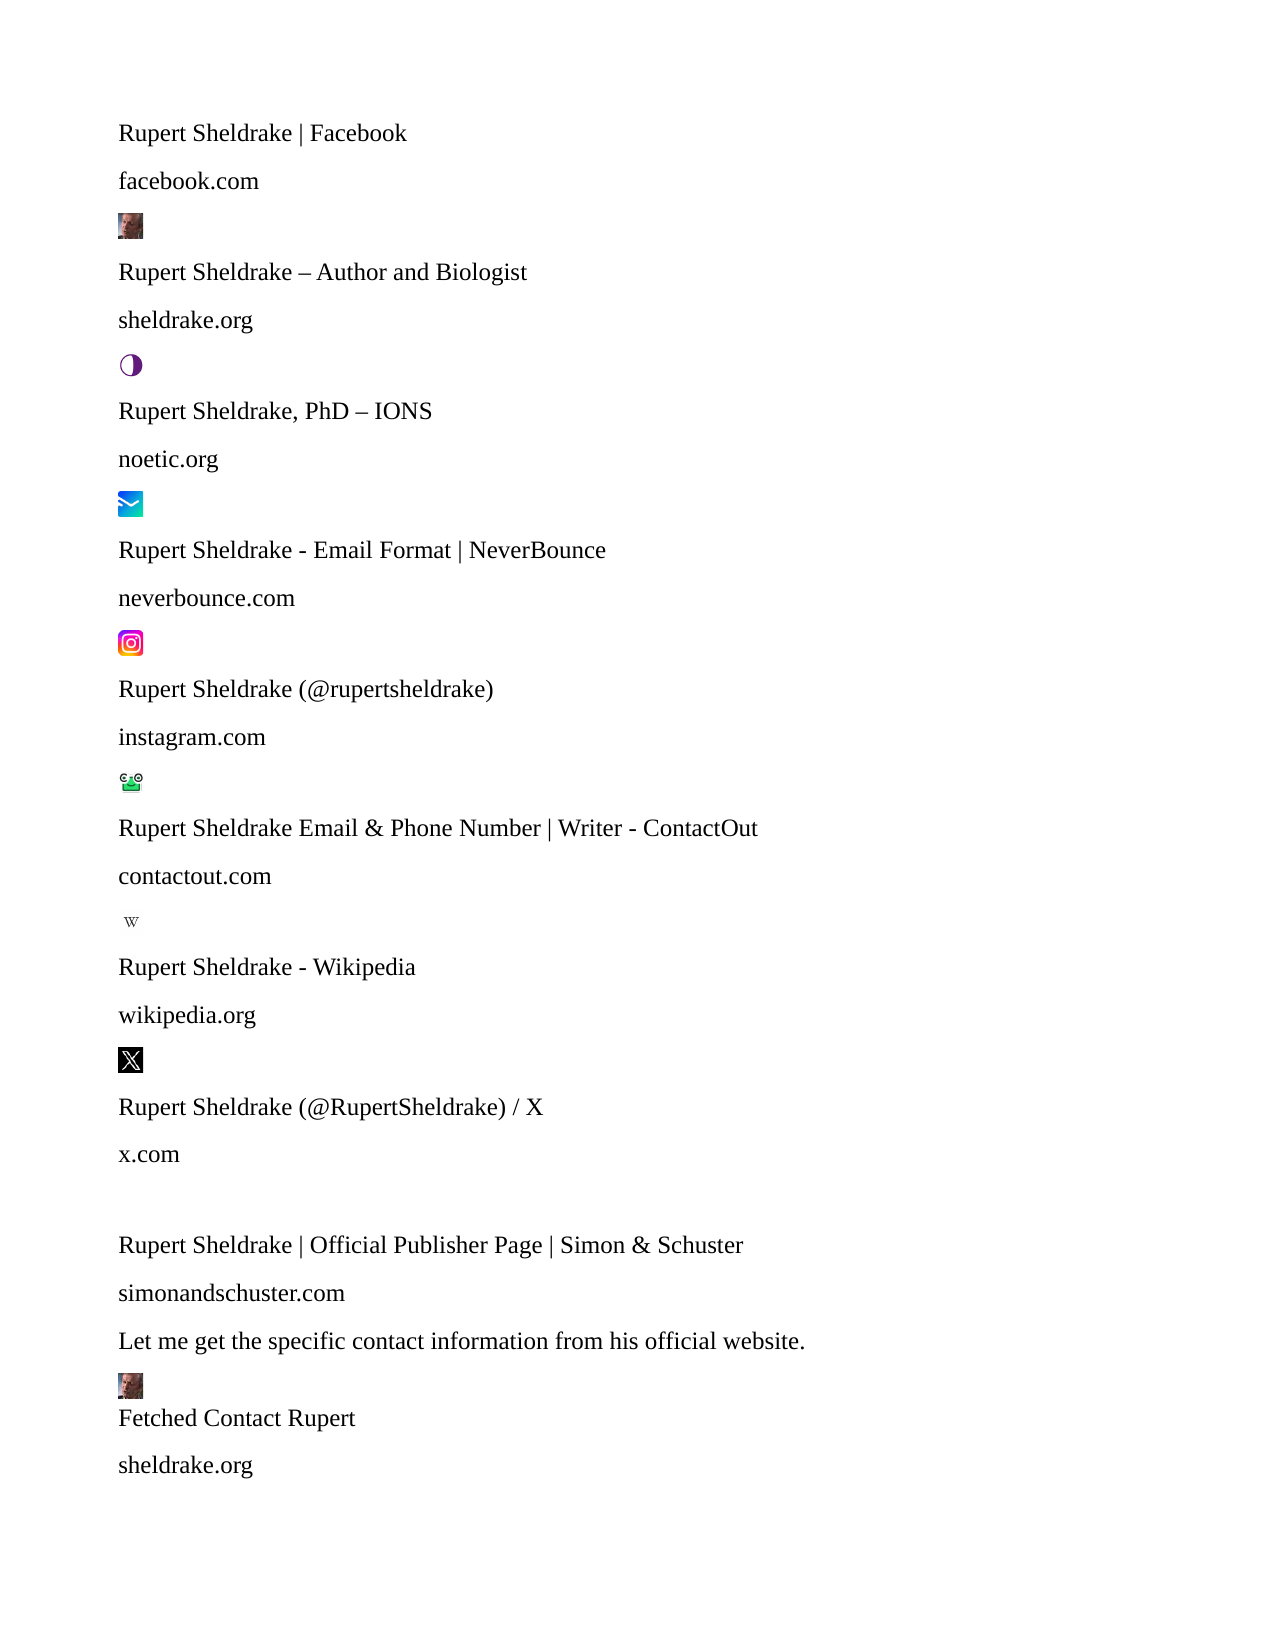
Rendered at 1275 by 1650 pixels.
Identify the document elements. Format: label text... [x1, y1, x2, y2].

text sheldrake.org [118, 305, 1157, 333]
picture [118, 1373, 144, 1399]
text Rupert Sheldrake, PhD – IONS [118, 396, 1157, 425]
text Rupert Sheldrake - Email Format | NeverBounce [118, 535, 1157, 564]
text Rupert Sheldrake | Official Publisher Page | Simon & Schuster [118, 1231, 1157, 1259]
picture [118, 213, 144, 239]
picture [118, 630, 144, 656]
text Rupert Sheldrake (@RupertSheldrake) / X [118, 1092, 1157, 1120]
text facebook.com [118, 166, 1157, 194]
picture [118, 769, 144, 795]
picture [118, 352, 144, 378]
text Let me get the specific contact information from his official website. [118, 1326, 1157, 1354]
text contactout.com [118, 861, 1157, 890]
text x.com [118, 1139, 1157, 1168]
picture [118, 1047, 144, 1073]
text noetic.org [118, 444, 1157, 473]
text Rupert Sheldrake – Author and Biologist [118, 257, 1157, 286]
picture [118, 908, 144, 934]
text neverbounce.com [118, 583, 1157, 612]
text Rupert Sheldrake (@rupertsheldrake) [118, 674, 1157, 703]
text instagram.com [118, 722, 1157, 751]
text sheldrake.org [118, 1450, 1157, 1479]
text Rupert Sheldrake - Wikipedia [118, 952, 1157, 981]
text simonandschuster.com [118, 1278, 1157, 1307]
text Rupert Sheldrake | Facebook [118, 118, 1157, 147]
text Fetched Contact Rupert [118, 1403, 1157, 1431]
text wikipedia.org [118, 1000, 1157, 1029]
picture [118, 491, 144, 517]
text Rupert Sheldrake Email & Phone Number | Writer - ContactOut [118, 813, 1157, 842]
